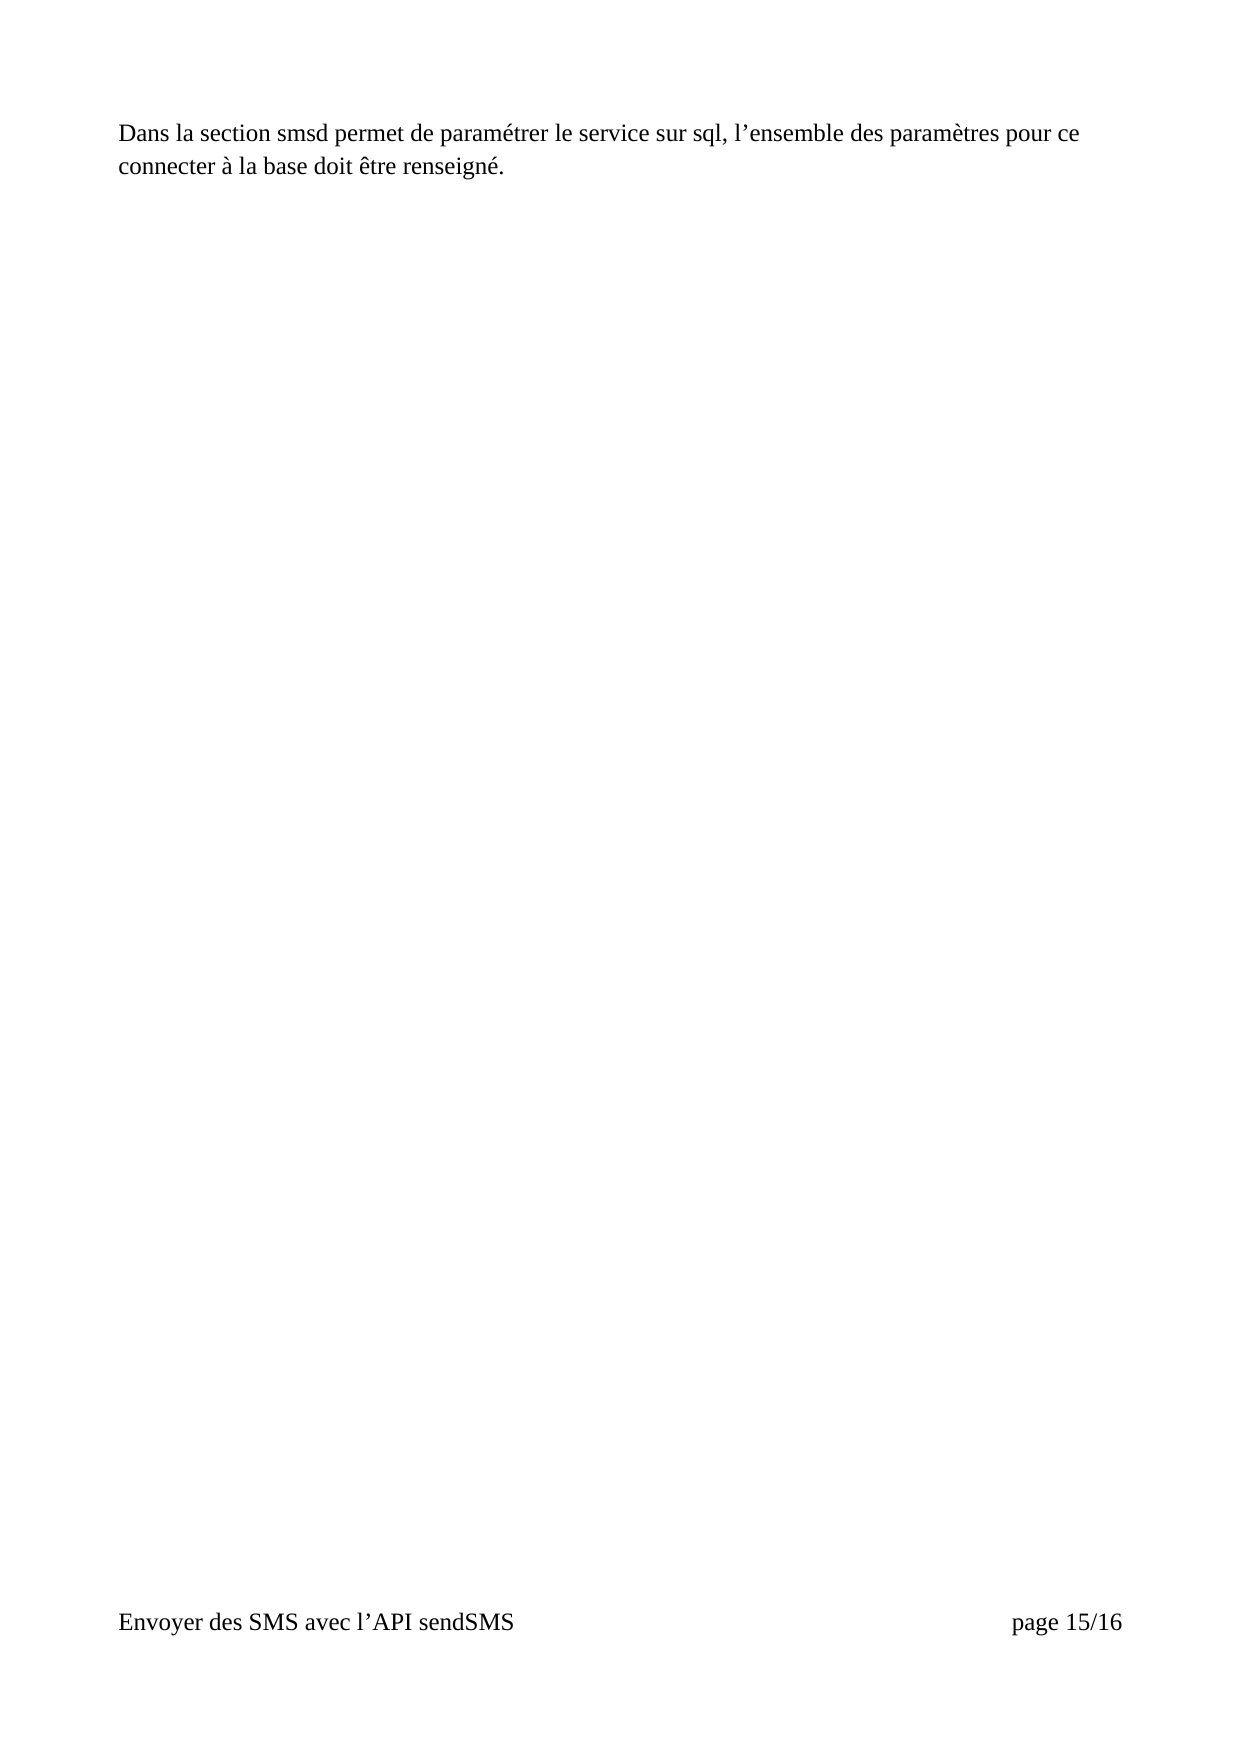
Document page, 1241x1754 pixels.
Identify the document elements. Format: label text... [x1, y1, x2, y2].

text Dans la section smsd permet de paramétrer le service sur sql, l’ensemble des paramètres pour ce connecter à la base doit être renseigné. [118, 118, 1146, 180]
